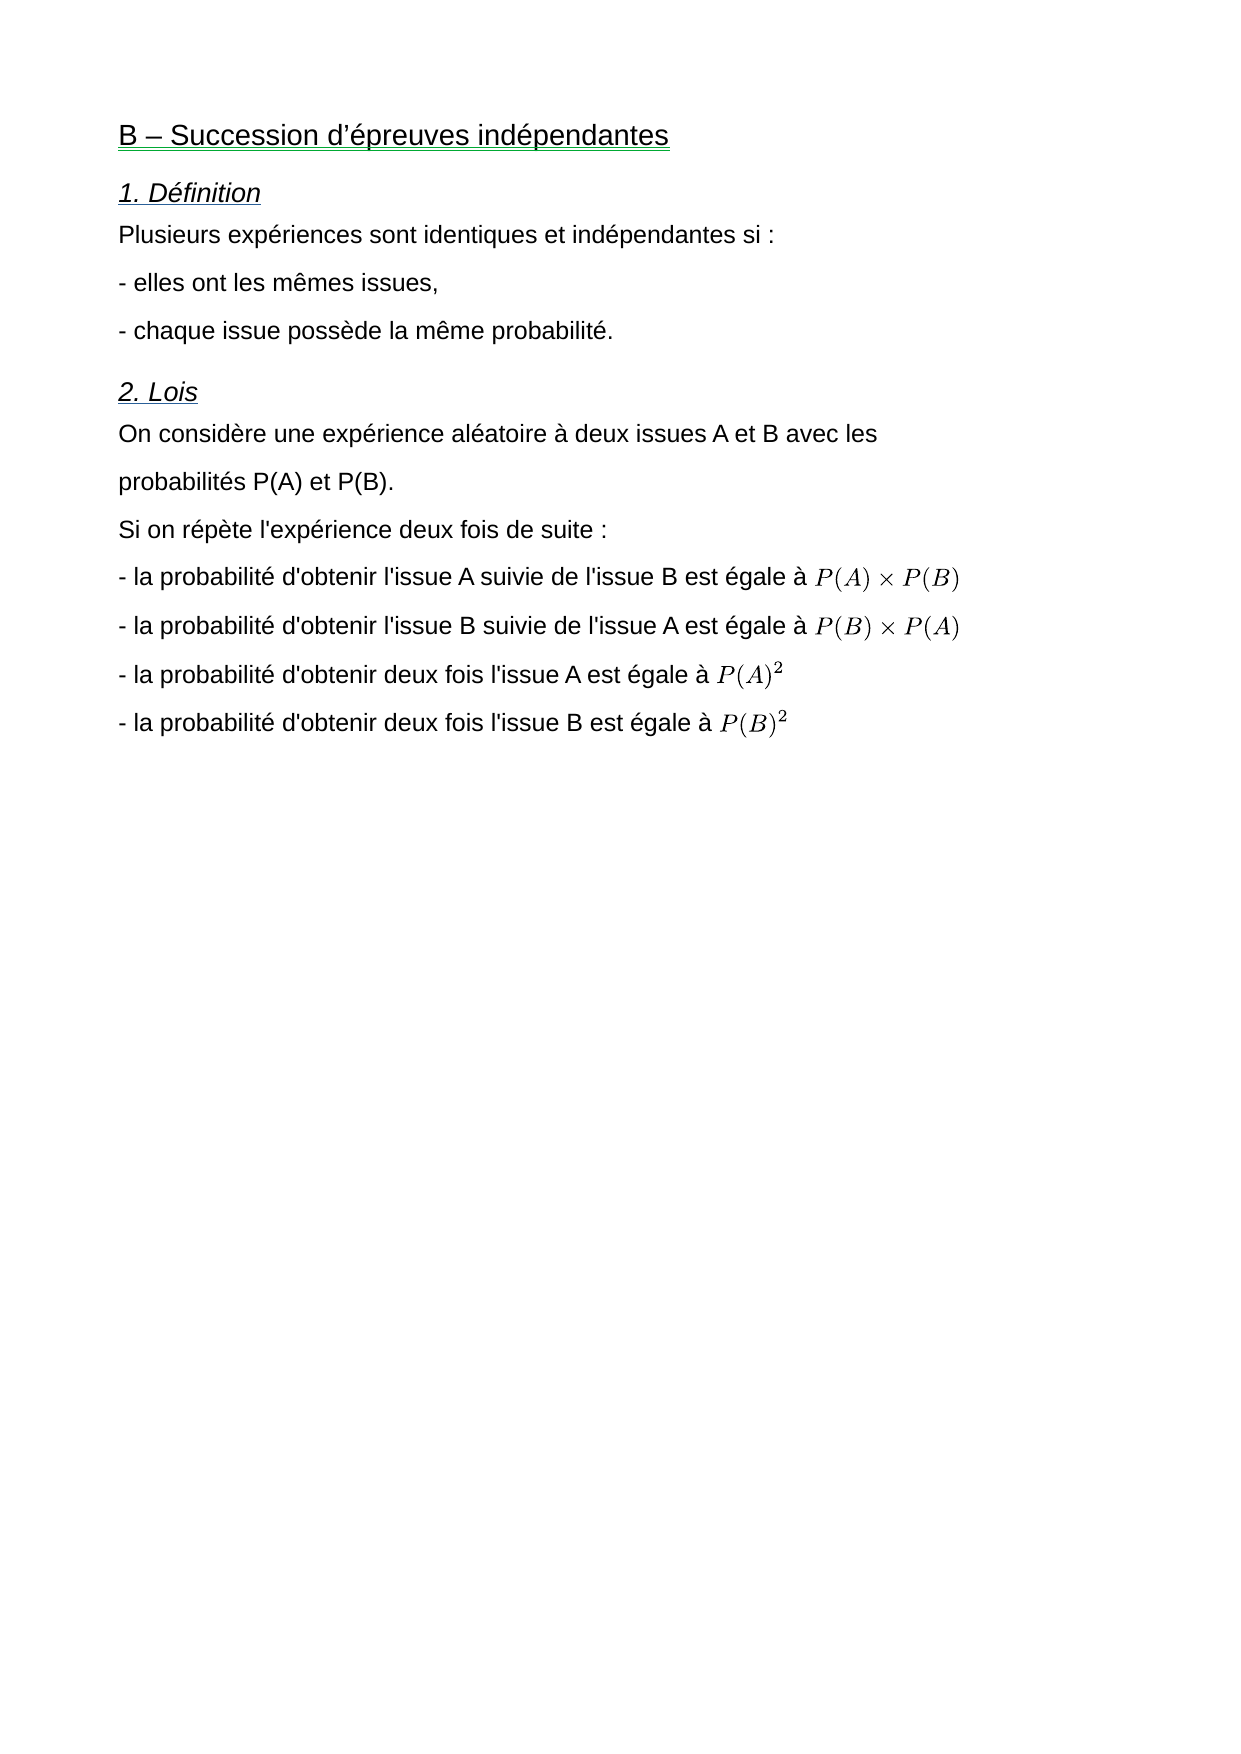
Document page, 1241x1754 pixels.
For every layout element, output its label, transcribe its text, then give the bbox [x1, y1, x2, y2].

subtitle 1. Définition [118, 177, 1122, 208]
text - la probabilité d'obtenir deux fois l'issue A est égale à [118, 659, 1122, 689]
text Si on répète l'expérience deux fois de suite : [118, 515, 1122, 543]
text - elles ont les mêmes issues, [118, 268, 1122, 297]
text - la probabilité d'obtenir l'issue A suivie de l'issue B est égale à [118, 562, 1122, 592]
text Plusieurs expériences sont identiques et indépendantes si : [118, 220, 1122, 249]
subtitle B – Succession d’épreuves indépendantes [118, 118, 1122, 152]
text probabilités P(A) et P(B). [118, 467, 1122, 496]
subtitle 2. Lois [118, 376, 1122, 407]
text - la probabilité d'obtenir l'issue B suivie de l'issue A est égale à [118, 611, 1122, 641]
text - chaque issue possède la même probabilité. [118, 316, 1122, 344]
text On considère une expérience aléatoire à deux issues A et B avec les [118, 419, 1122, 448]
text - la probabilité d'obtenir deux fois l'issue B est égale à [118, 708, 1122, 738]
